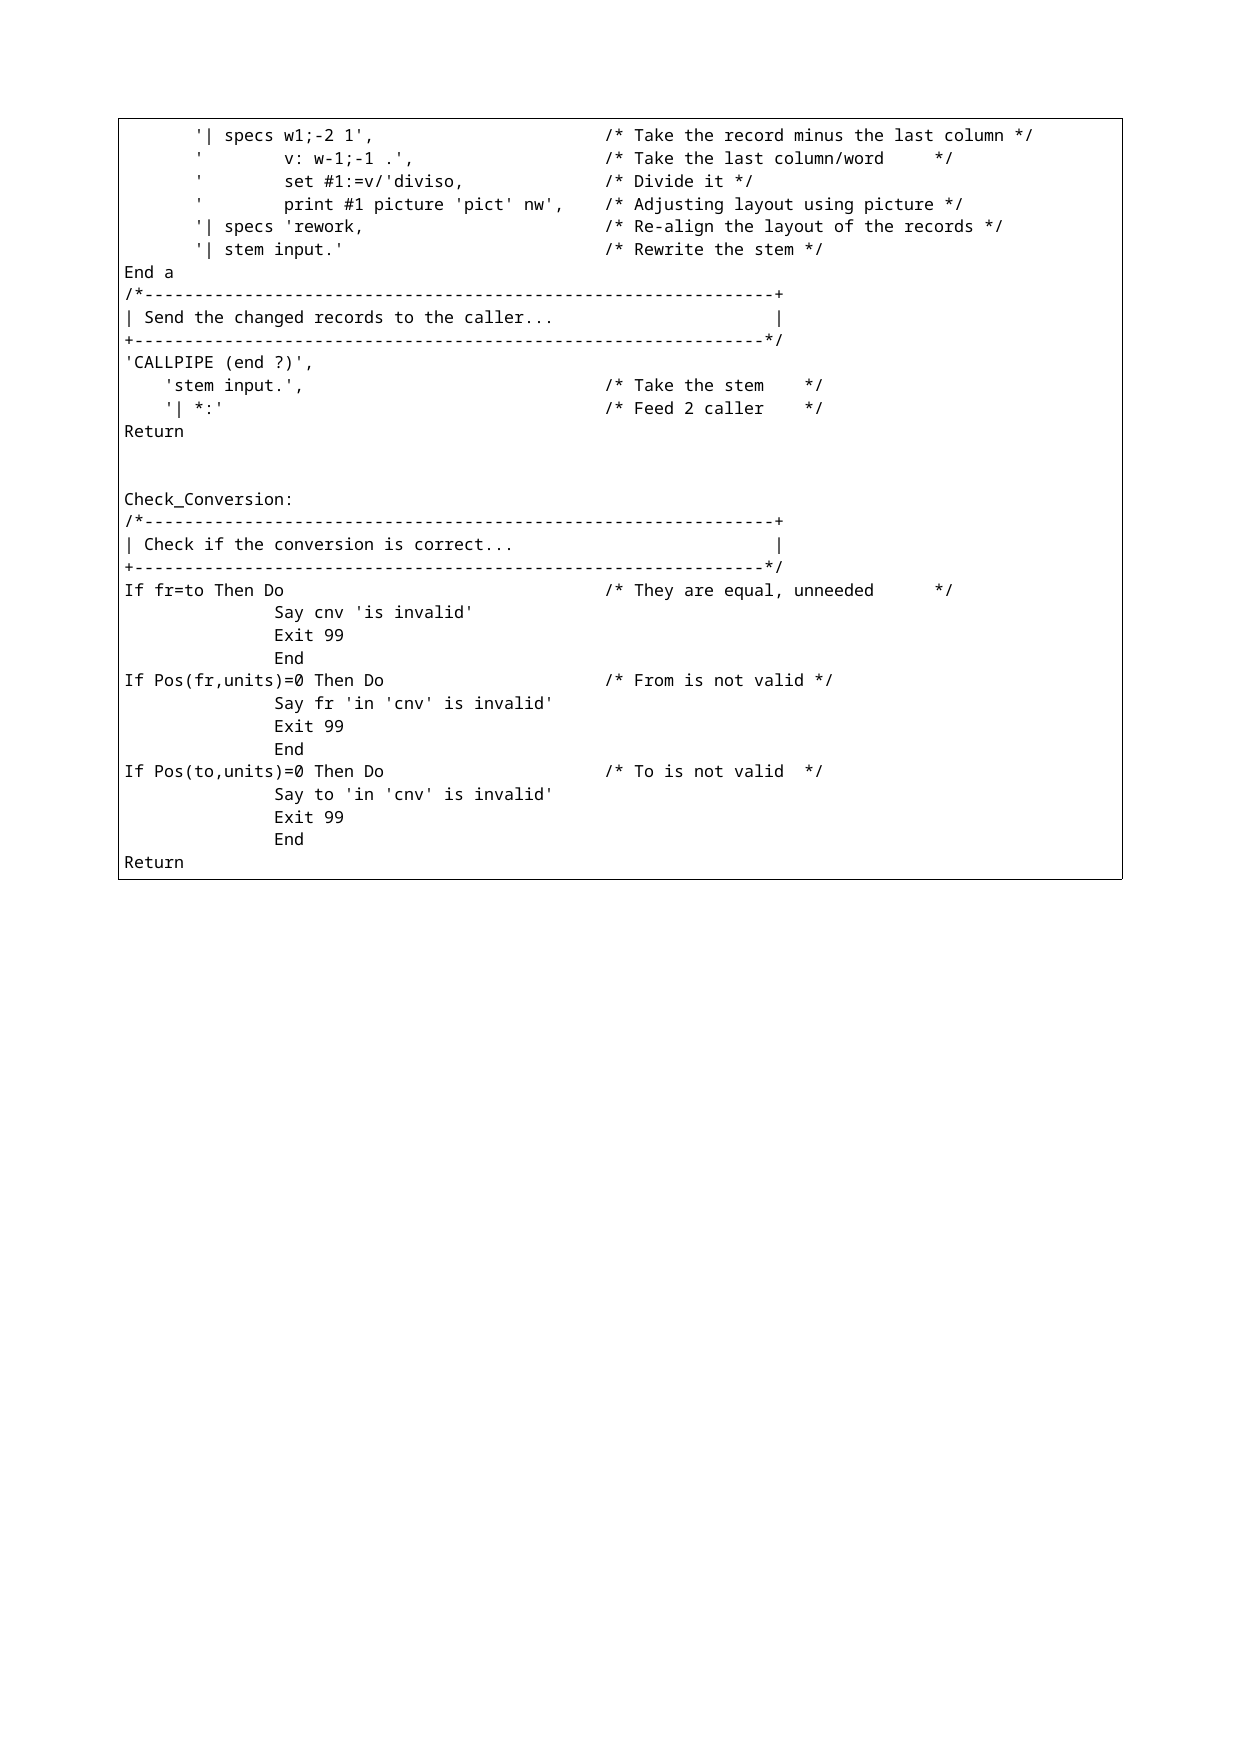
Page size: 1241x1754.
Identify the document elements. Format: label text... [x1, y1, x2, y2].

table_header '| specs w1;-2 1', /* Take the record minus the last column */ ' v: w-1;-1 .', /* Take the last column/word */ ' set #1:=v/'diviso, /* Divide it */ ' print #1 picture 'pict' nw', /* Adjusting layout using picture */ '| specs 'rework, /* Re-align the layout of the records */ '| stem input.' /* Rewrite the stem */ End a /*---------------------------------------------------------------+ | Send the changed records to the caller... | +---------------------------------------------------------------*/ 'CALLPIPE (end ?)', 'stem input.', /* Take the stem */ '| *:' /* Feed 2 caller */ Return Check_Conversion: /*---------------------------------------------------------------+ | Check if the conversion is correct... | +---------------------------------------------------------------*/ If fr=to Then Do /* They are equal, unneeded */ Say cnv 'is invalid' Exit 99 End If Pos(fr,units)=0 Then Do /* From is not valid */ Say fr 'in 'cnv' is invalid' Exit 99 End If Pos(to,units)=0 Then Do /* To is not valid */ Say to 'in 'cnv' is invalid' Exit 99 End Return [119, 119, 1122, 879]
